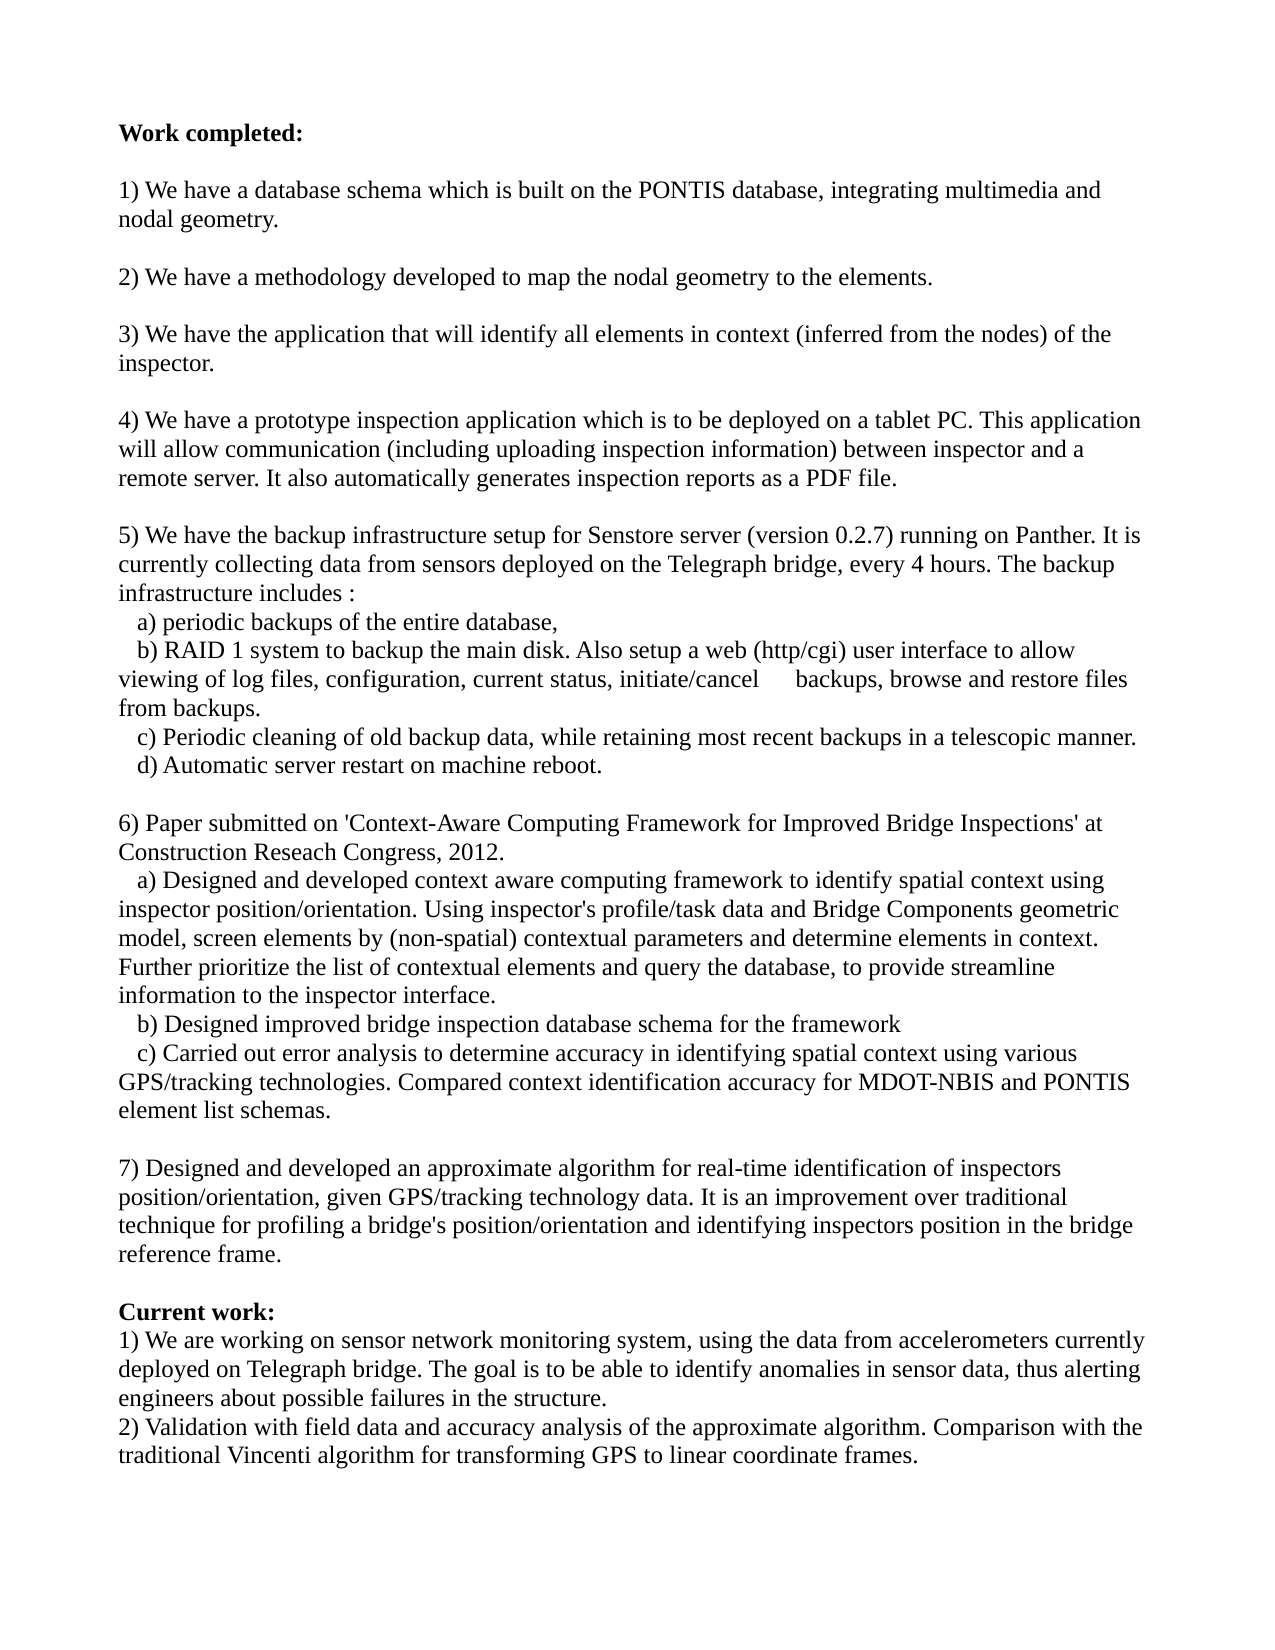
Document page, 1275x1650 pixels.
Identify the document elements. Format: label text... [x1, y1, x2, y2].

text a) Designed and developed context aware computing framework to identify spatial context using inspector position/orientation. Using inspector's profile/task data and Bridge Components geometric model, screen elements by (non-spatial) contextual parameters and determine elements in context. Further prioritize the list of contextual elements and query the database, to provide streamline information to the inspector interface. [118, 866, 1157, 1009]
text Work completed: [118, 118, 1157, 147]
text 3) We have the application that will identify all elements in context (inferred from the nodes) of the inspector. [118, 319, 1157, 377]
text c) Periodic cleaning of old backup data, while retaining most recent backups in a telescopic manner. [118, 722, 1157, 751]
text 5) We have the backup infrastructure setup for Senstore server (version 0.2.7) running on Panther. It is currently collecting data from sensors deployed on the Telegraph bridge, every 4 hours. The backup infrastructure includes : [118, 521, 1157, 607]
text Current work: [118, 1297, 1157, 1326]
text d) Automatic server restart on machine reboot. [118, 751, 1157, 779]
text b) Designed improved bridge inspection database schema for the framework [118, 1009, 1157, 1038]
text 4) We have a prototype inspection application which is to be deployed on a tablet PC. This application will allow communication (including uploading inspection information) between inspector and a remote server. It also automatically generates inspection reports as a PDF file. [118, 406, 1157, 492]
text a) periodic backups of the entire database, [118, 607, 1157, 636]
text 2) We have a methodology developed to map the nodal geometry to the elements. [118, 262, 1157, 291]
text c) Carried out error analysis to determine accuracy in identifying spatial context using various GPS/tracking technologies. Compared context identification accuracy for MDOT-NBIS and PONTIS element list schemas. [118, 1038, 1157, 1124]
text 7) Designed and developed an approximate algorithm for real-time identification of inspectors position/orientation, given GPS/tracking technology data. It is an improvement over traditional technique for profiling a bridge's position/orientation and identifying inspectors position in the bridge reference frame. [118, 1153, 1157, 1268]
text 2) Validation with field data and accuracy analysis of the approximate algorithm. Comparison with the traditional Vincenti algorithm for transforming GPS to linear coordinate frames. [118, 1412, 1157, 1469]
text 6) Paper submitted on 'Context-Aware Computing Framework for Improved Bridge Inspections' at Construction Reseach Congress, 2012. [118, 808, 1157, 866]
text b) RAID 1 system to backup the main disk. Also setup a web (http/cgi) user interface to allow viewing of log files, configuration, current status, initiate/cancel backups, browse and restore files from backups. [118, 636, 1157, 722]
text 1) We are working on sensor network monitoring system, using the data from accelerometers currently deployed on Telegraph bridge. The goal is to be able to identify anomalies in sensor data, thus alerting engineers about possible failures in the structure. [118, 1326, 1157, 1412]
text 1) We have a database schema which is built on the PONTIS database, integrating multimedia and nodal geometry. [118, 176, 1157, 233]
